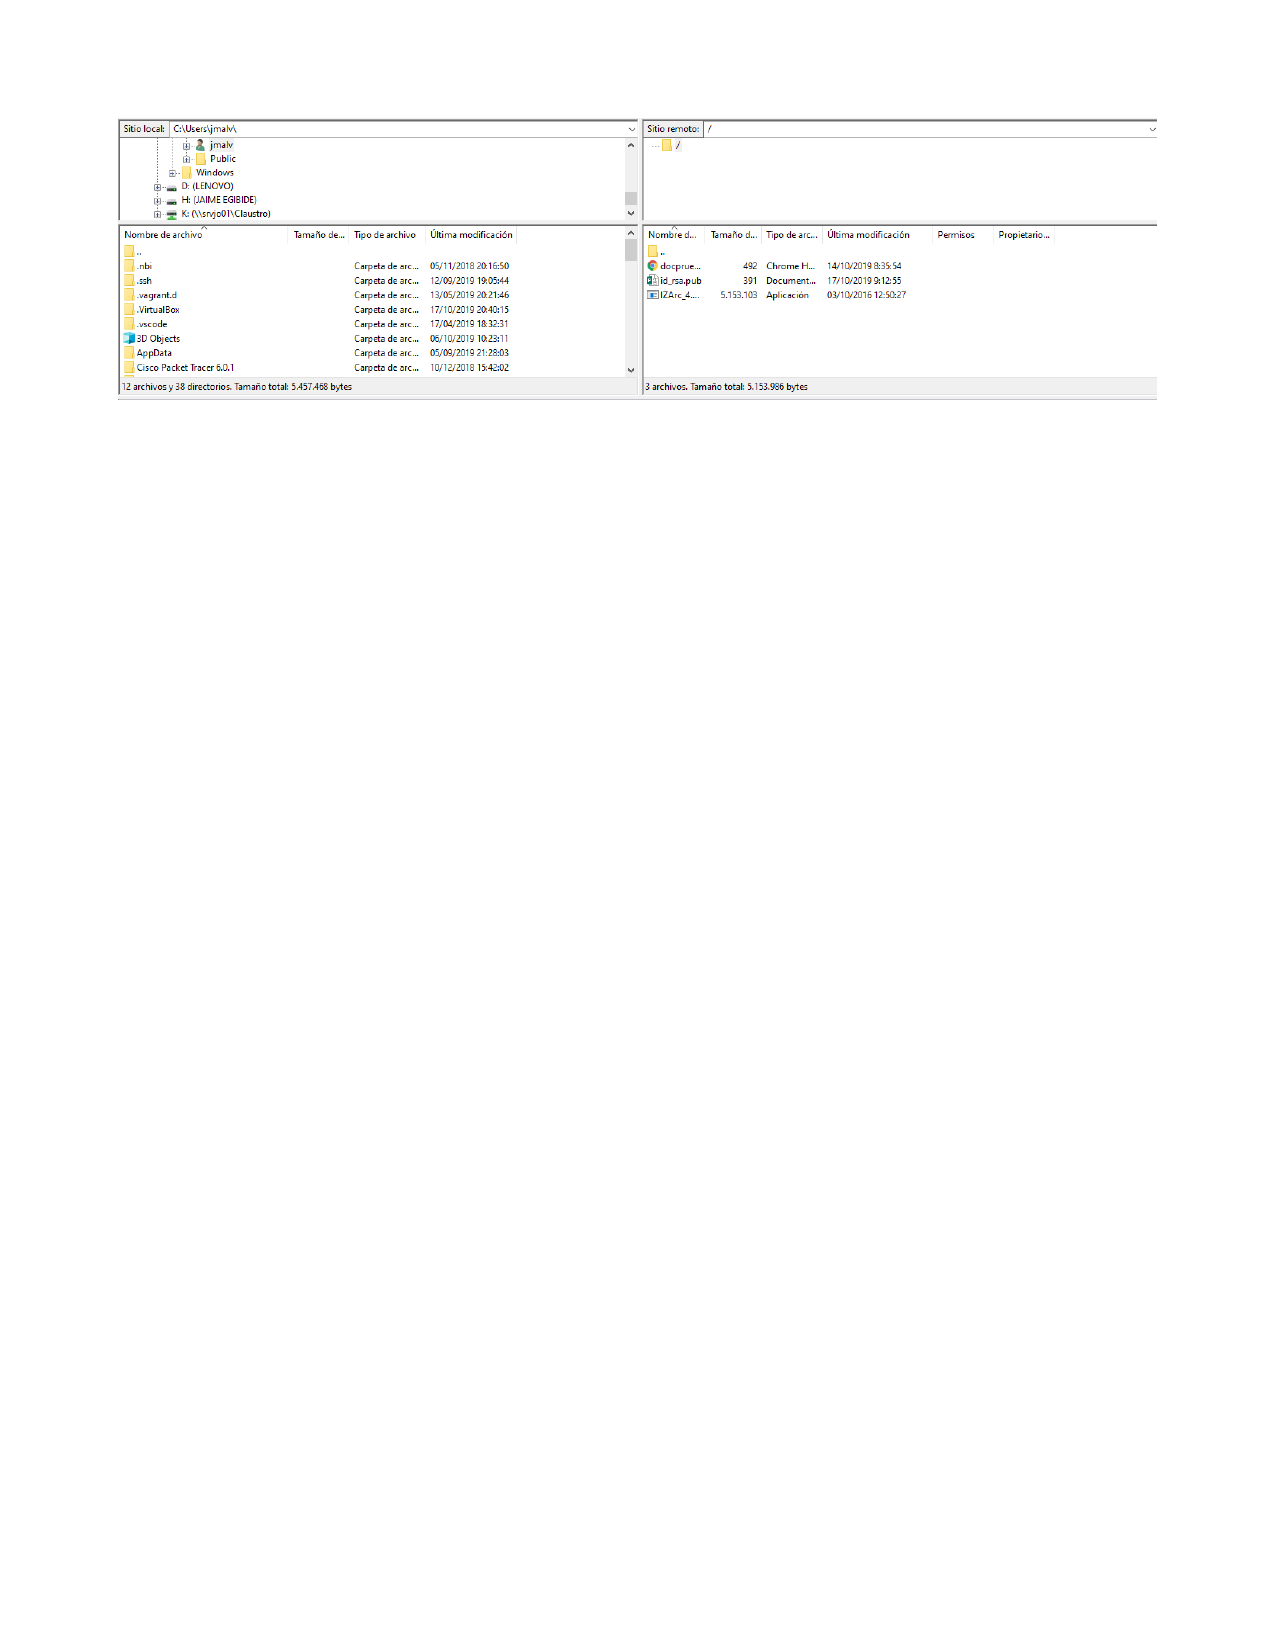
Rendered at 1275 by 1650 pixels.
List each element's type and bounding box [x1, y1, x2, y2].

picture [118, 118, 1157, 400]
